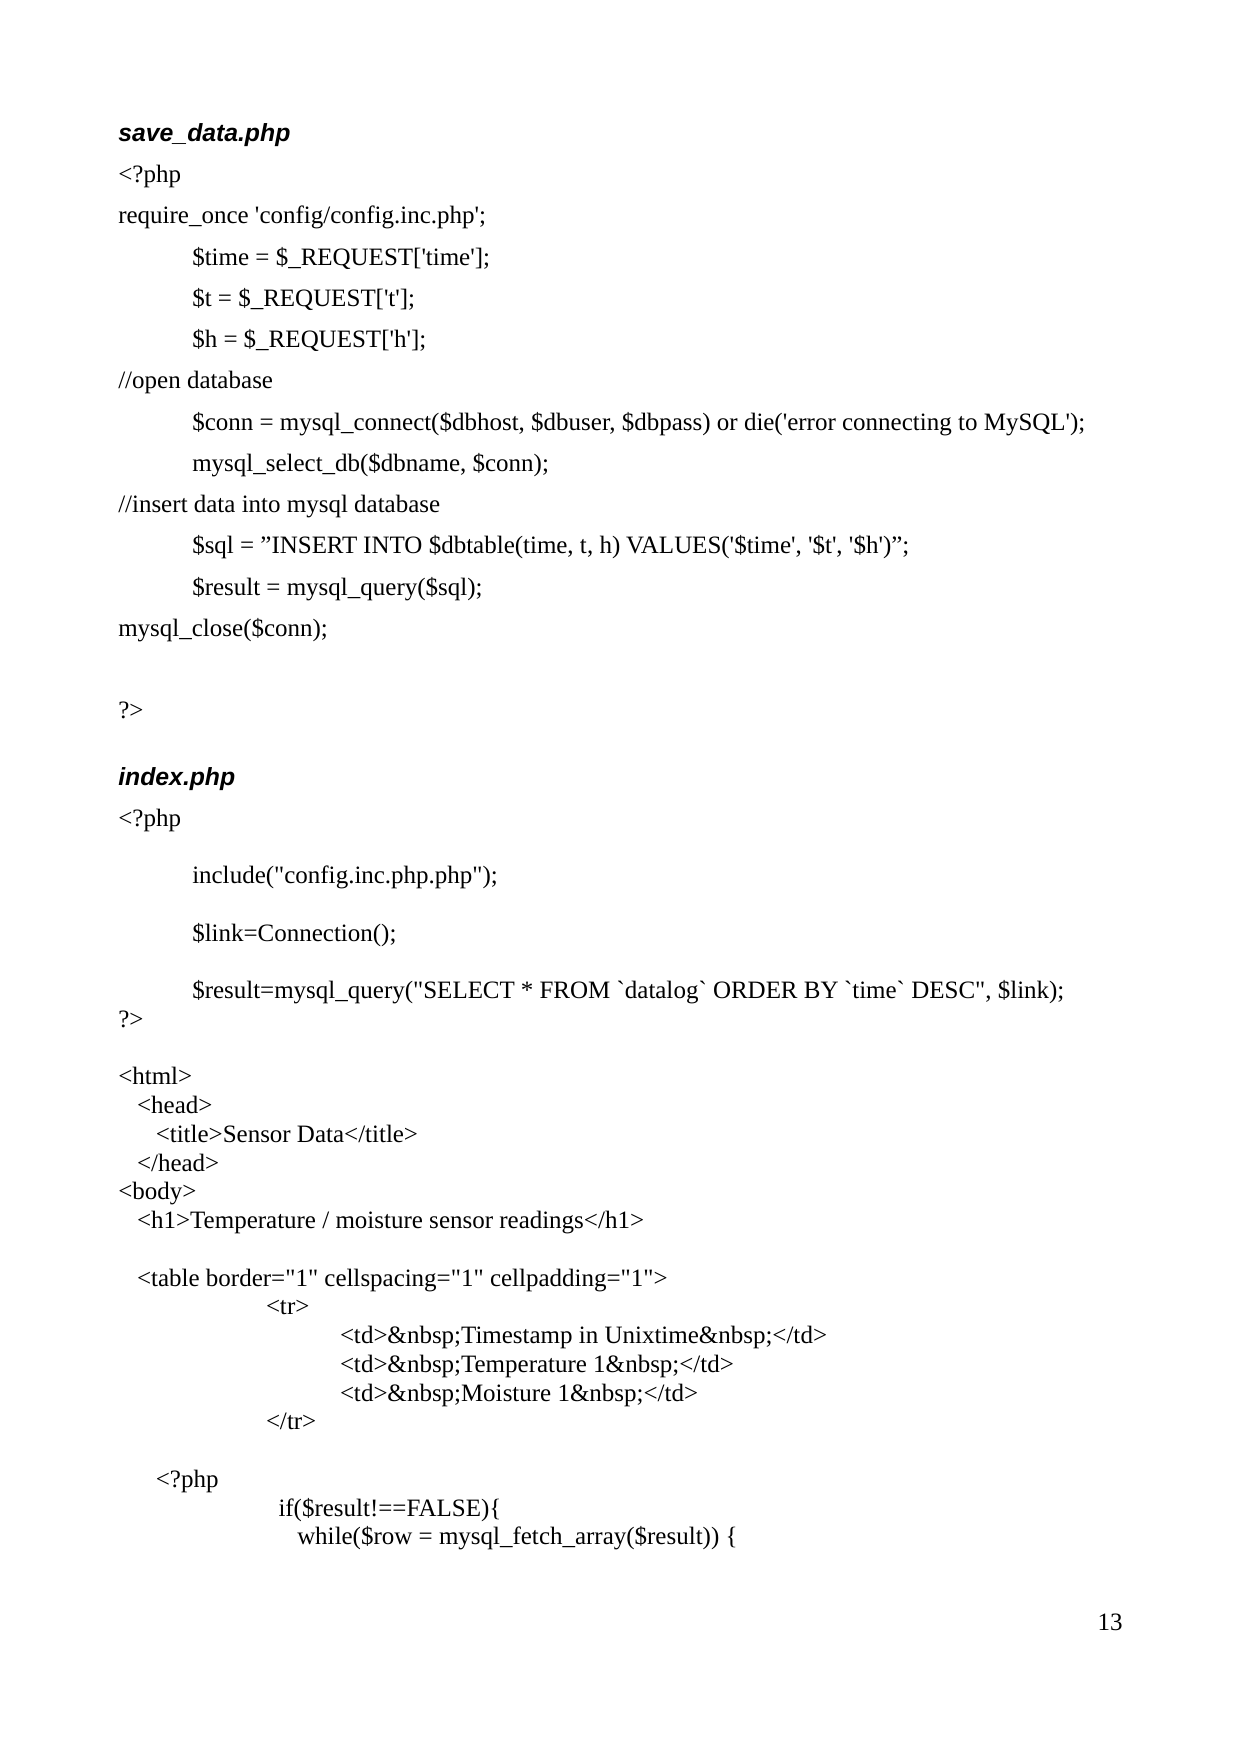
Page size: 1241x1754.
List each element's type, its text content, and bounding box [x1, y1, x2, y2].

subtitle index.php [118, 762, 1122, 790]
text //open database [118, 365, 1122, 394]
text <?php [118, 159, 1122, 188]
text $time = $_REQUEST['time']; [118, 242, 1122, 270]
text mysql_close($conn); [118, 613, 1122, 642]
subtitle save_data.php [118, 118, 1122, 147]
text $sql = ”INSERT INTO $dbtable(time, t, h) VALUES('$time', '$t', '$h')”; [118, 530, 1122, 559]
text <?php include("config.inc.php.php"); $link=Connection(); $result=mysql_query("SELECT * FROM `datalog` ORDER BY `time` DESC", $link); ?> <html> <head> <title>Sensor Data</title> </head> <body> <h1>Temperature / moisture sensor readings</h1> <table border="1" cellspacing="1" cellpadding="1"> <tr> <td>&nbsp;Timestamp in Unixtime&nbsp;</td> <td>&nbsp;Temperature 1&nbsp;</td> <td>&nbsp;Moisture 1&nbsp;</td> </tr> <?php if($result!==FALSE){ while($row = mysql_fetch_array($result)) { [118, 803, 1122, 1550]
text mysql_select_db($dbname, $conn); [118, 448, 1122, 477]
text $h = $_REQUEST['h']; [118, 324, 1122, 353]
text $t = $_REQUEST['t']; [118, 283, 1122, 312]
text $conn = mysql_connect($dbhost, $dbuser, $dbpass) or die('error connecting to MySQL'); [118, 407, 1122, 435]
text require_once 'config/config.inc.php'; [118, 200, 1122, 229]
text ?> [118, 695, 1122, 724]
text $result = mysql_query($sql); [118, 572, 1122, 600]
text //insert data into mysql database [118, 489, 1122, 518]
